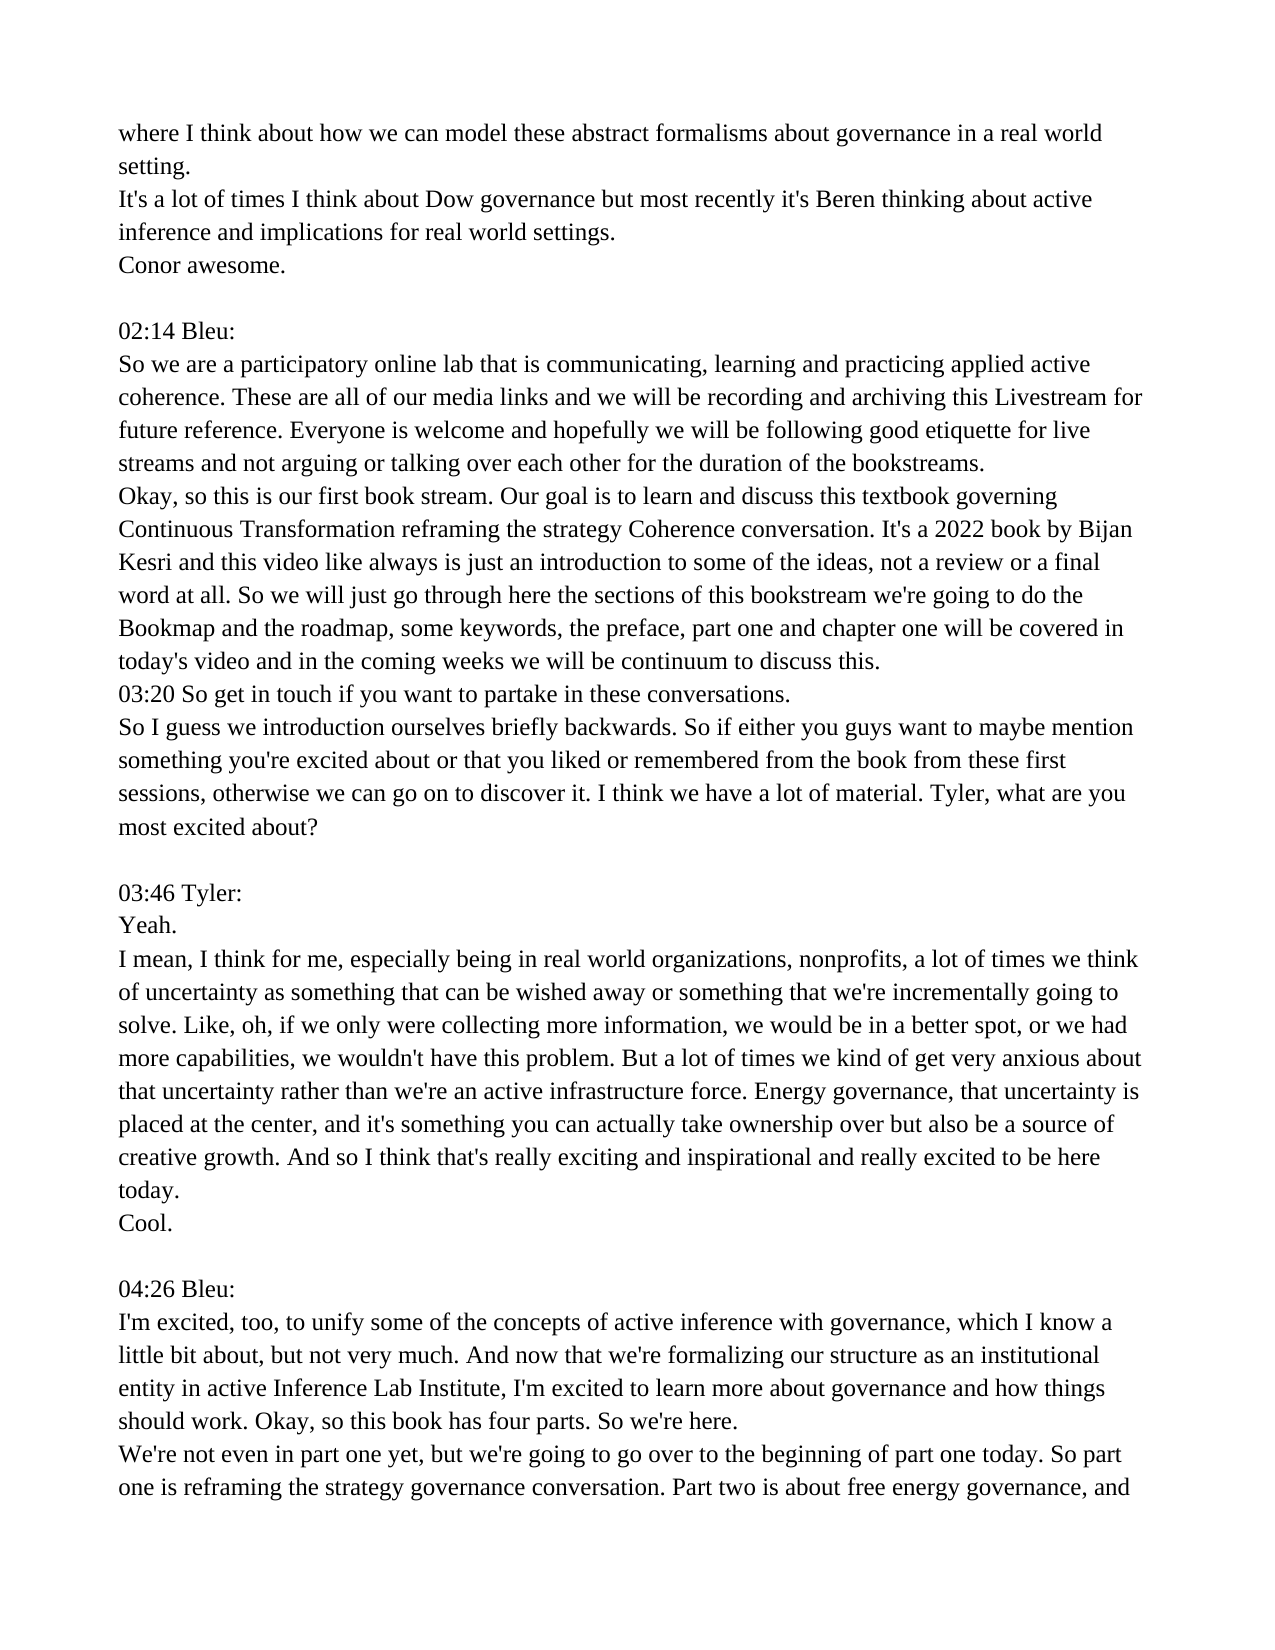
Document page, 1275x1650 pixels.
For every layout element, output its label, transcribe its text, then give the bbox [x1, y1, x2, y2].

text Okay, so this is our first book stream. Our goal is to learn and discuss this textbook governing Continuous Transformation reframing the strategy Coherence conversation. It's a 2022 book by Bijan Kesri and this video like always is just an introduction to some of the ideas, not a review or a final word at all. So we will just go through here the sections of this bookstream we're going to do the Bookmap and the roadmap, some keywords, the preface, part one and chapter one will be covered in today's video and in the coming weeks we will be continuum to discuss this. [118, 481, 1157, 675]
text 03:20 So get in touch if you want to partake in these conversations. [118, 679, 1157, 708]
text Conor awesome. [118, 250, 1157, 279]
text We're not even in part one yet, but we're going to go over to the beginning of part one today. So part one is reframing the strategy governance conversation. Part two is about free energy governance, and [118, 1439, 1157, 1501]
text Yeah. [118, 911, 1157, 939]
text 03:46 Tyler: [118, 878, 1157, 906]
text Cool. [118, 1208, 1157, 1237]
text where I think about how we can model these abstract formalisms about governance in a real world setting. [118, 118, 1157, 180]
text I'm excited, too, to unify some of the concepts of active inference with governance, which I know a little bit about, but not very much. And now that we're formalizing our structure as an institutional entity in active Inference Lab Institute, I'm excited to learn more about governance and how things should work. Okay, so this book has four parts. So we're here. [118, 1307, 1157, 1435]
text It's a lot of times I think about Dow governance but most recently it's Beren thinking about active inference and implications for real world settings. [118, 184, 1157, 246]
text So I guess we introduction ourselves briefly backwards. So if either you guys want to maybe mention something you're excited about or that you liked or remembered from the book from these first sessions, otherwise we can go on to discover it. I think we have a lot of material. Tyler, what are you most excited about? [118, 712, 1157, 840]
text 04:26 Bleu: [118, 1274, 1157, 1303]
text I mean, I think for me, especially being in real world organizations, nonprofits, a lot of times we think of uncertainty as something that can be wished away or something that we're incrementally going to solve. Like, oh, if we only were collecting more information, we would be in a better spot, or we had more capabilities, we wouldn't have this problem. But a lot of times we kind of get very anxious about that uncertainty rather than we're an active infrastructure force. Energy governance, that uncertainty is placed at the center, and it's something you can actually take ownership over but also be a source of creative growth. And so I think that's really exciting and inspirational and really excited to be here today. [118, 944, 1157, 1203]
text So we are a participatory online lab that is communicating, learning and practicing applied active coherence. These are all of our media links and we will be recording and archiving this Livestream for future reference. Everyone is welcome and hopefully we will be following good etiquette for live streams and not arguing or talking over each other for the duration of the bookstreams. [118, 349, 1157, 477]
text 02:14 Bleu: [118, 316, 1157, 345]
